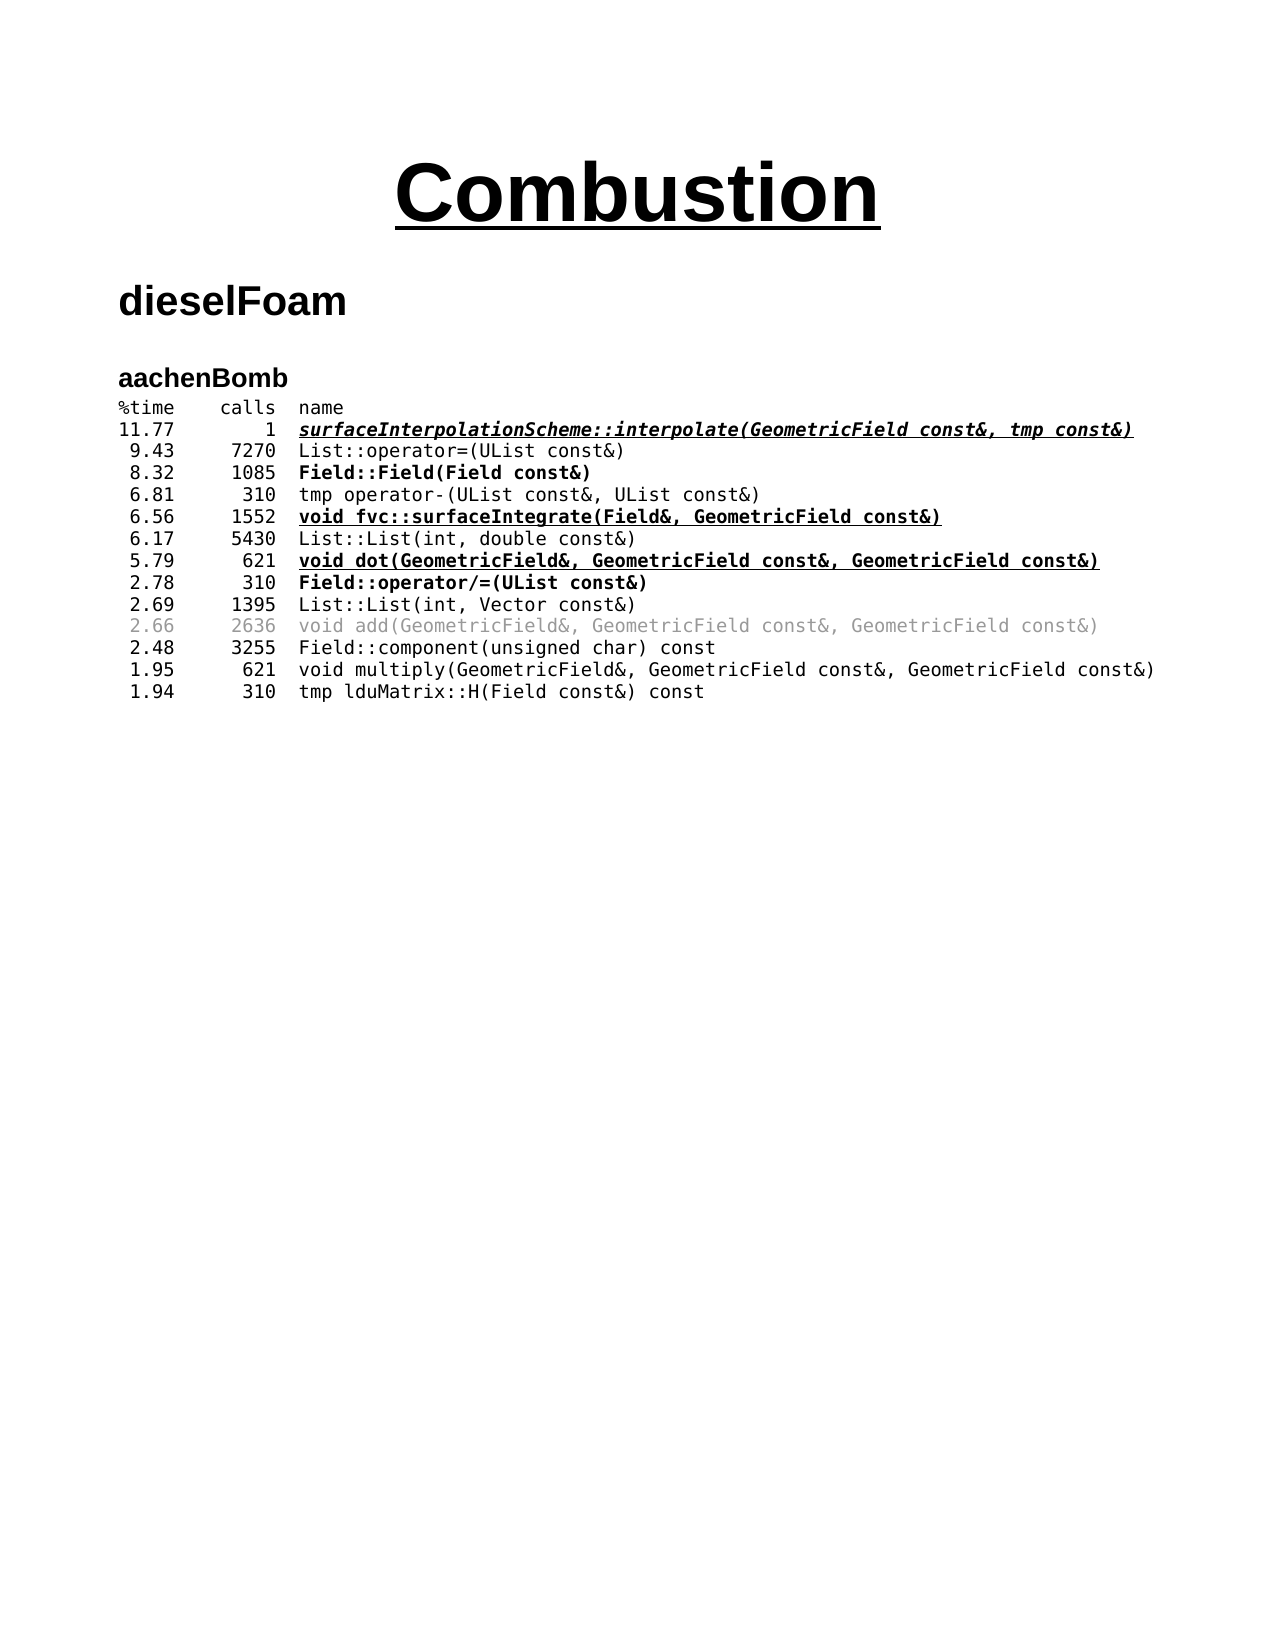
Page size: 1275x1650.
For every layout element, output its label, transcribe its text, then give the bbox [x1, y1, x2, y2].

text 2.48 3255 Field::component(unsigned char) const [118, 637, 1157, 659]
text 8.32 1085 Field::Field(Field const&) [118, 462, 1157, 484]
text 1.94 310 tmp lduMatrix::H(Field const&) const [118, 681, 1157, 703]
text 11.77 1 surfaceInterpolationScheme::interpolate(GeometricField const&, tmp const&) [118, 418, 1157, 440]
text %time calls name [118, 397, 1157, 418]
text 5.79 621 void dot(GeometricField&, GeometricField const&, GeometricField const&) [118, 550, 1157, 572]
subtitle dieselFoam [118, 276, 1157, 324]
subtitle Combustion [118, 143, 1157, 239]
text 6.17 5430 List::List(int, double const&) [118, 528, 1157, 550]
text 2.69 1395 List::List(int, Vector const&) [118, 593, 1157, 615]
text 2.66 2636 void add(GeometricField&, GeometricField const&, GeometricField const&) [118, 615, 1157, 637]
text 2.78 310 Field::operator/=(UList const&) [118, 572, 1157, 593]
text 1.95 621 void multiply(GeometricField&, GeometricField const&, GeometricField const&) [118, 659, 1157, 681]
text 6.56 1552 void fvc::surfaceIntegrate(Field&, GeometricField const&) [118, 506, 1157, 528]
text 9.43 7270 List::operator=(UList const&) [118, 440, 1157, 462]
subtitle aachenBomb [118, 362, 1157, 394]
text 6.81 310 tmp operator-(UList const&, UList const&) [118, 484, 1157, 506]
